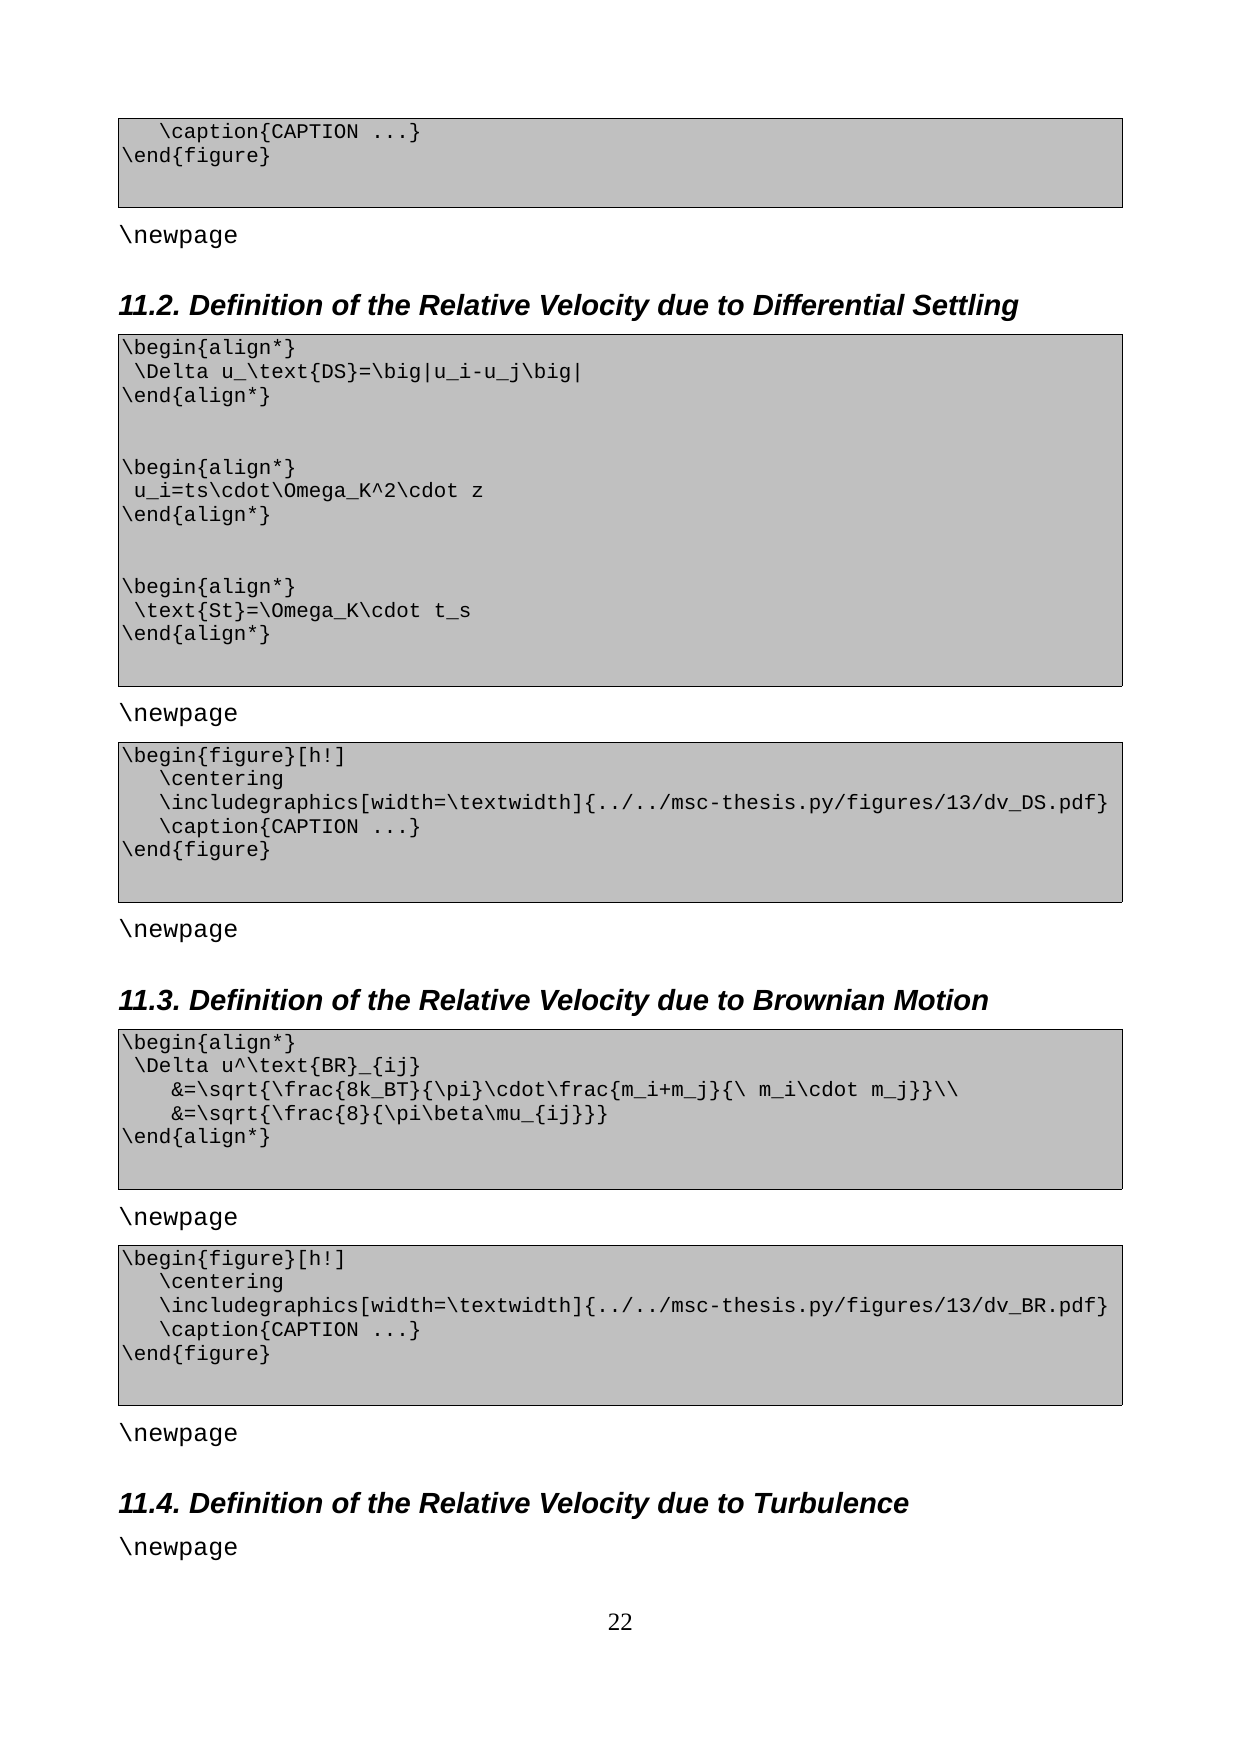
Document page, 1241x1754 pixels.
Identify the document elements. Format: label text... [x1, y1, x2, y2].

text \centering [119, 1268, 1122, 1292]
text \end{align*} [119, 501, 1122, 528]
text \begin{align*} [119, 573, 1122, 597]
text \newpage [118, 914, 1122, 945]
text \end{align*} [119, 382, 1122, 408]
subtitle Definition of the Relative Velocity due to Turbulence [118, 1486, 1122, 1519]
text \Delta u_\text{DS}=\big|u_i-u_j\big| [119, 358, 1122, 382]
text \includegraphics[width=\textwidth]{../../msc-thesis.py/figures/13/dv_DS.pdf} [119, 789, 1122, 813]
text \end{figure} [119, 1339, 1122, 1366]
text \newpage [118, 1532, 1122, 1563]
text \end{figure} [119, 142, 1122, 168]
text \begin{align*} [119, 335, 1122, 358]
text \caption{CAPTION ...} [119, 1316, 1122, 1339]
text \newpage [118, 1202, 1122, 1232]
text \begin{figure}[h!] [119, 1246, 1122, 1268]
text u_i=ts\cdot\Omega_K^2\cdot z [119, 477, 1122, 501]
text \Delta u^\text{BR}_{ij} [119, 1052, 1122, 1076]
text \newpage [118, 1418, 1122, 1448]
subtitle Definition of the Relative Velocity due to Brownian Motion [118, 983, 1122, 1016]
text &=\sqrt{\frac{8k_BT}{\pi}\cdot\frac{m_i+m_j}{\ m_i\cdot m_j}}\\ [119, 1076, 1122, 1100]
text \begin{align*} [119, 454, 1122, 477]
text \begin{figure}[h!] [119, 743, 1122, 765]
text \caption{CAPTION ...} [119, 813, 1122, 836]
text \centering [119, 765, 1122, 789]
subtitle Definition of the Relative Velocity due to Differential Settling [118, 288, 1122, 322]
text \newpage [118, 698, 1122, 729]
text \begin{align*} [119, 1030, 1122, 1052]
text \text{St}=\Omega_K\cdot t_s [119, 597, 1122, 620]
text \caption{CAPTION ...} [119, 119, 1122, 142]
text \end{figure} [119, 836, 1122, 863]
text \end{align*} [119, 620, 1122, 647]
text \includegraphics[width=\textwidth]{../../msc-thesis.py/figures/13/dv_BR.pdf} [119, 1292, 1122, 1316]
text \newpage [118, 220, 1122, 251]
text \end{align*} [119, 1123, 1122, 1150]
text &=\sqrt{\frac{8}{\pi\beta\mu_{ij}}} [119, 1100, 1122, 1123]
